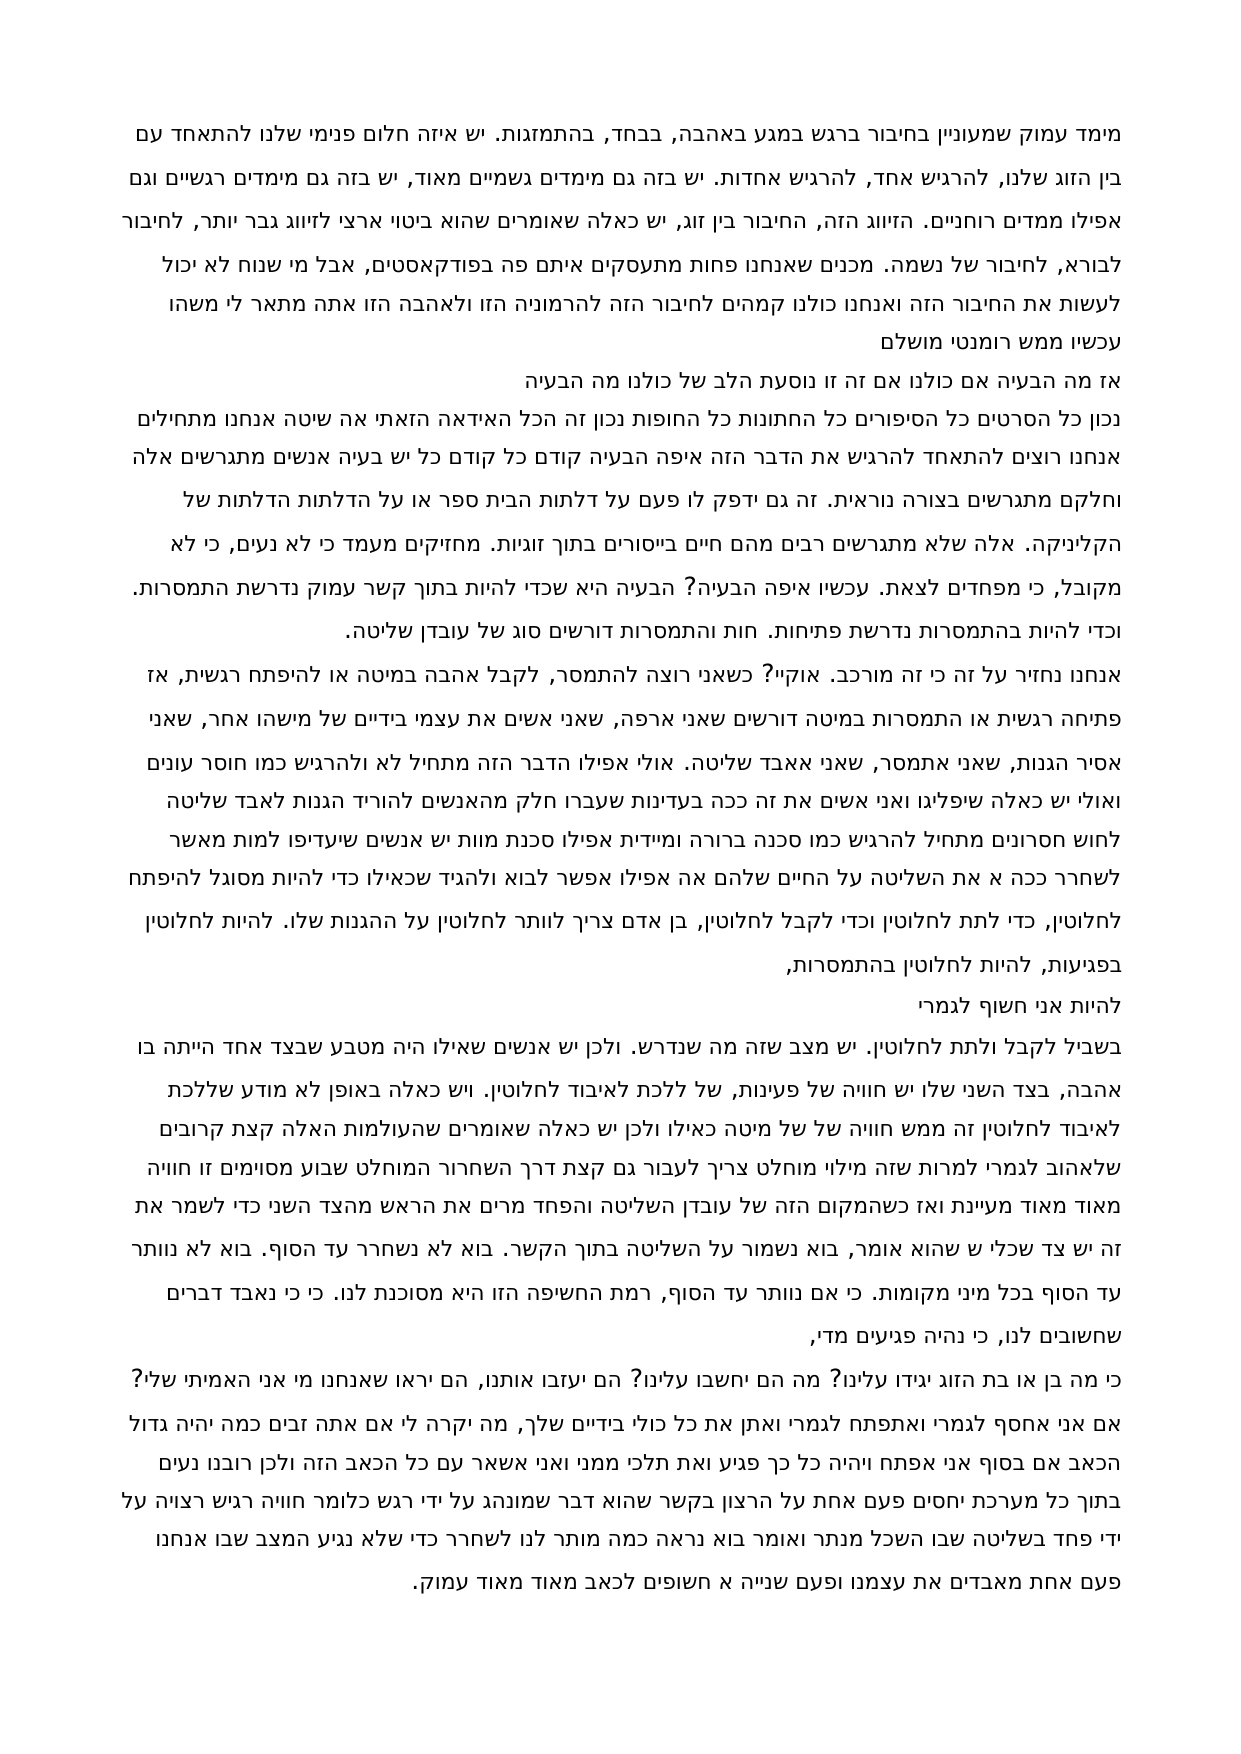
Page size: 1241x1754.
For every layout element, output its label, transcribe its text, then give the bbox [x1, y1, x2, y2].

text בשביל לקבל ולתת לחלוטין. יש מצב שזה מה שנדרש. ולכן יש אנשים שאילו היה מטבע שבצד אחד הייתה בו אהבה, בצד השני שלו יש חוויה של פעינות, של ללכת לאיבוד לחלוטין. ויש כאלה באופן לא מודע שללכת לאיבוד לחלוטין זה ממש חוויה של של מיטה כאילו ולכן יש כאלה שאומרים שהעולמות האלה קצת קרובים שלאהוב לגמרי למרות שזה מילוי מוחלט צריך לעבור גם קצת דרך השחרור המוחלט שבוע מסוימים זו חוויה מאוד מאוד מעיינת ואז כשהמקום הזה של עובדן השליטה והפחד מרים את הראש מהצד השני כדי לשמר את זה יש צד שכלי ש שהוא אומר, בוא נשמור על השליטה בתוך הקשר. בוא לא נשחרר עד הסוף. בוא לא נוותר עד הסוף בכל מיני מקומות. כי אם נוותר עד הסוף, רמת החשיפה הזו היא מסוכנת לנו. כי כי נאבד דברים שחשובים לנו, כי נהיה פגיעים מדי, [118, 1031, 1122, 1350]
text מימד עמוק שמעוניין בחיבור ברגש במגע באהבה, בבחד, בהתמזגות. יש איזה חלום פנימי שלנו להתאחד עם בין הזוג שלנו, להרגיש אחד, להרגיש אחדות. יש בזה גם מימדים גשמיים מאוד, יש בזה גם מימדים רגשיים וגם אפילו ממדים רוחניים. הזיווג הזה, החיבור בין זוג, יש כאלה שאומרים שהוא ביטוי ארצי לזיווג גבר יותר, לחיבור לבורא, לחיבור של נשמה. מכנים שאנחנו פחות מתעסקים איתם פה בפודקאסטים, אבל מי שנוח לא יכול לעשות את החיבור הזה ואנחנו כולנו קמהים לחיבור הזה להרמוניה הזו ולאהבה הזו אתה מתאר לי משהו עכשיו ממש רומנטי מושלם [118, 118, 1122, 355]
text כי מה בן או בת הזוג יגידו עלינו? מה הם יחשבו עלינו? הם יעזבו אותנו, הם יראו שאנחנו מי אני האמיתי שלי? אם אני אחסף לגמרי ואתפתח לגמרי ואתן את כל כולי בידיים שלך, מה יקרה לי אם אתה זבים כמה יהיה גדול הכאב אם בסוף אני אפתח ויהיה כל כך פגיע ואת תלכי ממני ואני אשאר עם כל הכאב הזה ולכן רובנו נעים בתוך כל מערכת יחסים פעם אחת על הרצון בקשר שהוא דבר שמונהג על ידי רגש כלומר חוויה רגיש רצויה על ידי פחד בשליטה שבו השכל מנתר ואומר בוא נראה כמה מותר לנו לשחרר כדי שלא נגיע המצב שבו אנחנו פעם אחת מאבדים את עצמנו ופעם שנייה א חשופים לכאב מאוד מאוד עמוק. [118, 1364, 1122, 1596]
text נכון כל הסרטים כל הסיפורים כל החתונות כל החופות נכון זה הכל האידאה הזאתי אה שיטה אנחנו מתחילים אנחנו רוצים להתאחד להרגיש את הדבר הזה איפה הבעיה קודם כל קודם כל יש בעיה אנשים מתגרשים אלה וחלקם מתגרשים בצורה נוראית. זה גם ידפק לו פעם על דלתות הבית ספר או על הדלתות הדלתות של הקליניקה. אלה שלא מתגרשים רבים מהם חיים בייסורים בתוך זוגיות. מחזיקים מעמד כי לא נעים, כי לא מקובל, כי מפחדים לצאת. עכשיו איפה הבעיה? הבעיה היא שכדי להיות בתוך קשר עמוק נדרשת התמסרות. וכדי להיות בהתמסרות נדרשת פתיחות. חות והתמסרות דורשים סוג של עובדן שליטה. [118, 406, 1122, 645]
text אנחנו נחזיר על זה כי זה מורכב. אוקיי? כשאני רוצה להתמסר, לקבל אהבה במיטה או להיפתח רגשית, אז פתיחה רגשית או התמסרות במיטה דורשים שאני ארפה, שאני אשים את עצמי בידיים של מישהו אחר, שאני אסיר הגנות, שאני אתמסר, שאני אאבד שליטה. אולי אפילו הדבר הזה מתחיל לא ולהרגיש כמו חוסר עונים ואולי יש כאלה שיפליגו ואני אשים את זה ככה בעדינות שעברו חלק מהאנשים להוריד הגנות לאבד שליטה לחוש חסרונים מתחיל להרגיש כמו סכנה ברורה ומיידית אפילו סכנת מוות יש אנשים שיעדיפו למות מאשר לשחרר ככה א את השליטה על החיים שלהם אה אפילו אפשר לבוא ולהגיד שכאילו כדי להיות מסוגל להיפתח לחלוטין, כדי לתת לחלוטין וכדי לקבל לחלוטין, בן אדם צריך לוותר לחלוטין על ההגנות שלו. להיות לחלוטין בפגיעות, להיות לחלוטין בהתמסרות, [118, 659, 1122, 978]
text להיות אני חשוף לגמרי [118, 993, 1122, 1018]
text אז מה הבעיה אם כולנו אם זה זו נוסעת הלב של כולנו מה הבעיה [118, 368, 1122, 393]
